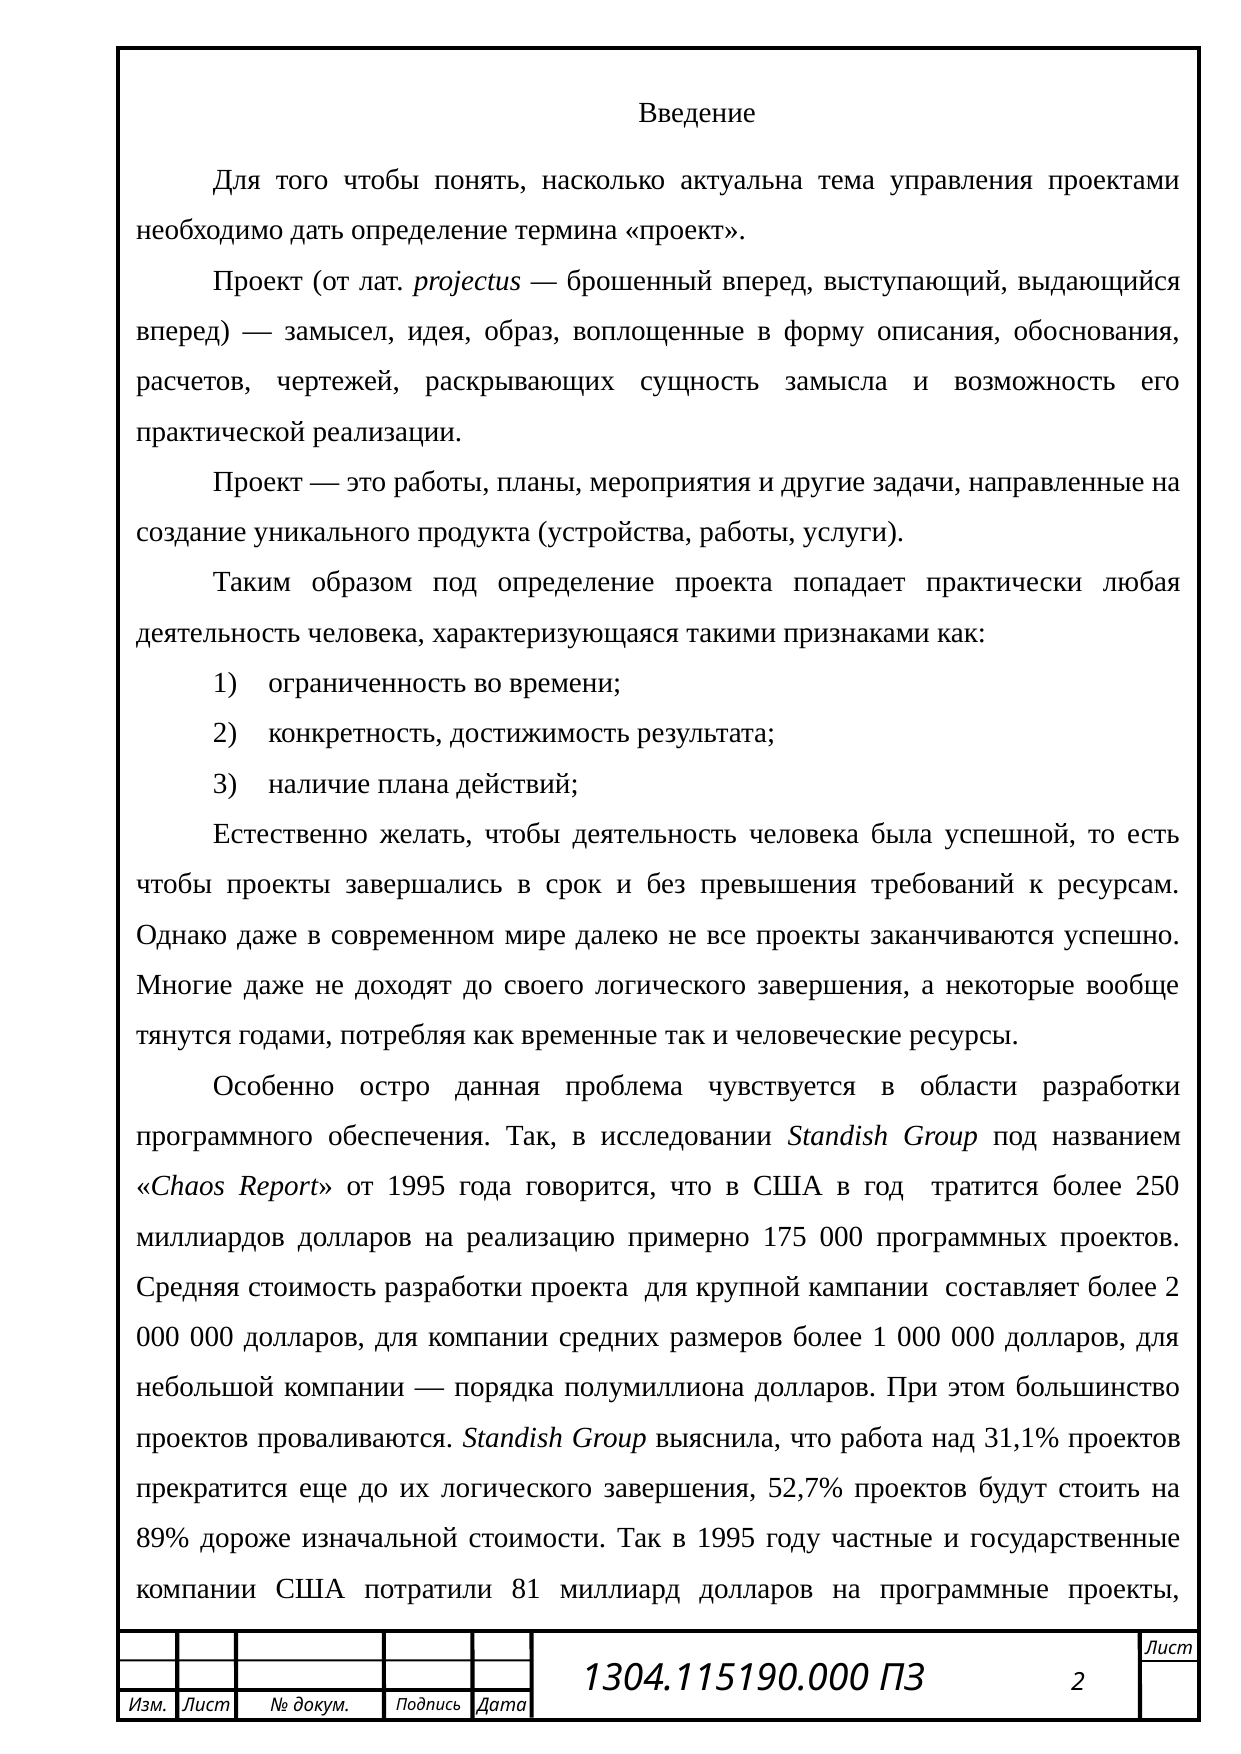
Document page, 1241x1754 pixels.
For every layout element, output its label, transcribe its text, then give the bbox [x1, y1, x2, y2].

text Введение [136, 95, 1181, 128]
text Проект — это работы, планы, мероприятия и другие задачи, направленные на создание уникального продукта (устройства, работы, услуги). [136, 464, 1181, 548]
text Для того чтобы понять, насколько актуальна тема управления проектами необходимо дать определение термина «проект». [136, 162, 1181, 246]
text Особенно остро данная проблема чувствуется в области разработки программного обеспечения. Так, в исследовании Standish Group под названием «Chaos Report» от 1995 года говорится, что в США в год тратится более 250 миллиардов долларов на реализацию примерно 175 000 программных проектов. Средняя стоимость разработки проекта для крупной кампании составляет более 2 000 000 долларов, для компании средних размеров более 1 000 000 долларов, для небольшой компании — порядка полумиллиона долларов. При этом большинство проектов проваливаются. Standish Group выяснила, что работа над 31,1% проектов прекратится еще до их логического завершения, 52,7% проектов будут стоить на 89% дороже изначальной стоимости. Так в 1995 году частные и государственные компании США потратили 81 миллиард долларов на программные проекты, [136, 1068, 1181, 1604]
list наличие плана действий; [136, 766, 1181, 799]
text Таким образом под определение проекта попадает практически любая деятельность человека, характеризующаяся такими признаками как: [136, 564, 1181, 648]
list ограниченность во времени; [136, 665, 1181, 699]
list конкретность, достижимость результата; [136, 716, 1181, 749]
text Естественно желать, чтобы деятельность человека была успешной, то есть чтобы проекты завершались в срок и без превышения требований к ресурсам. Однако даже в современном мире далеко не все проекты заканчиваются успешно. Многие даже не доходят до своего логического завершения, а некоторые вообще тянутся годами, потребляя как временные так и человеческие ресурсы. [136, 816, 1181, 1051]
text Проект (от лат. projectus — брошенный вперед, выступающий, выдающийся вперед) — замысел, идея, образ, воплощенные в форму описания, обоснования, расчетов, чертежей, раскрывающих сущность замысла и возможность его практической реализации. [136, 263, 1181, 447]
